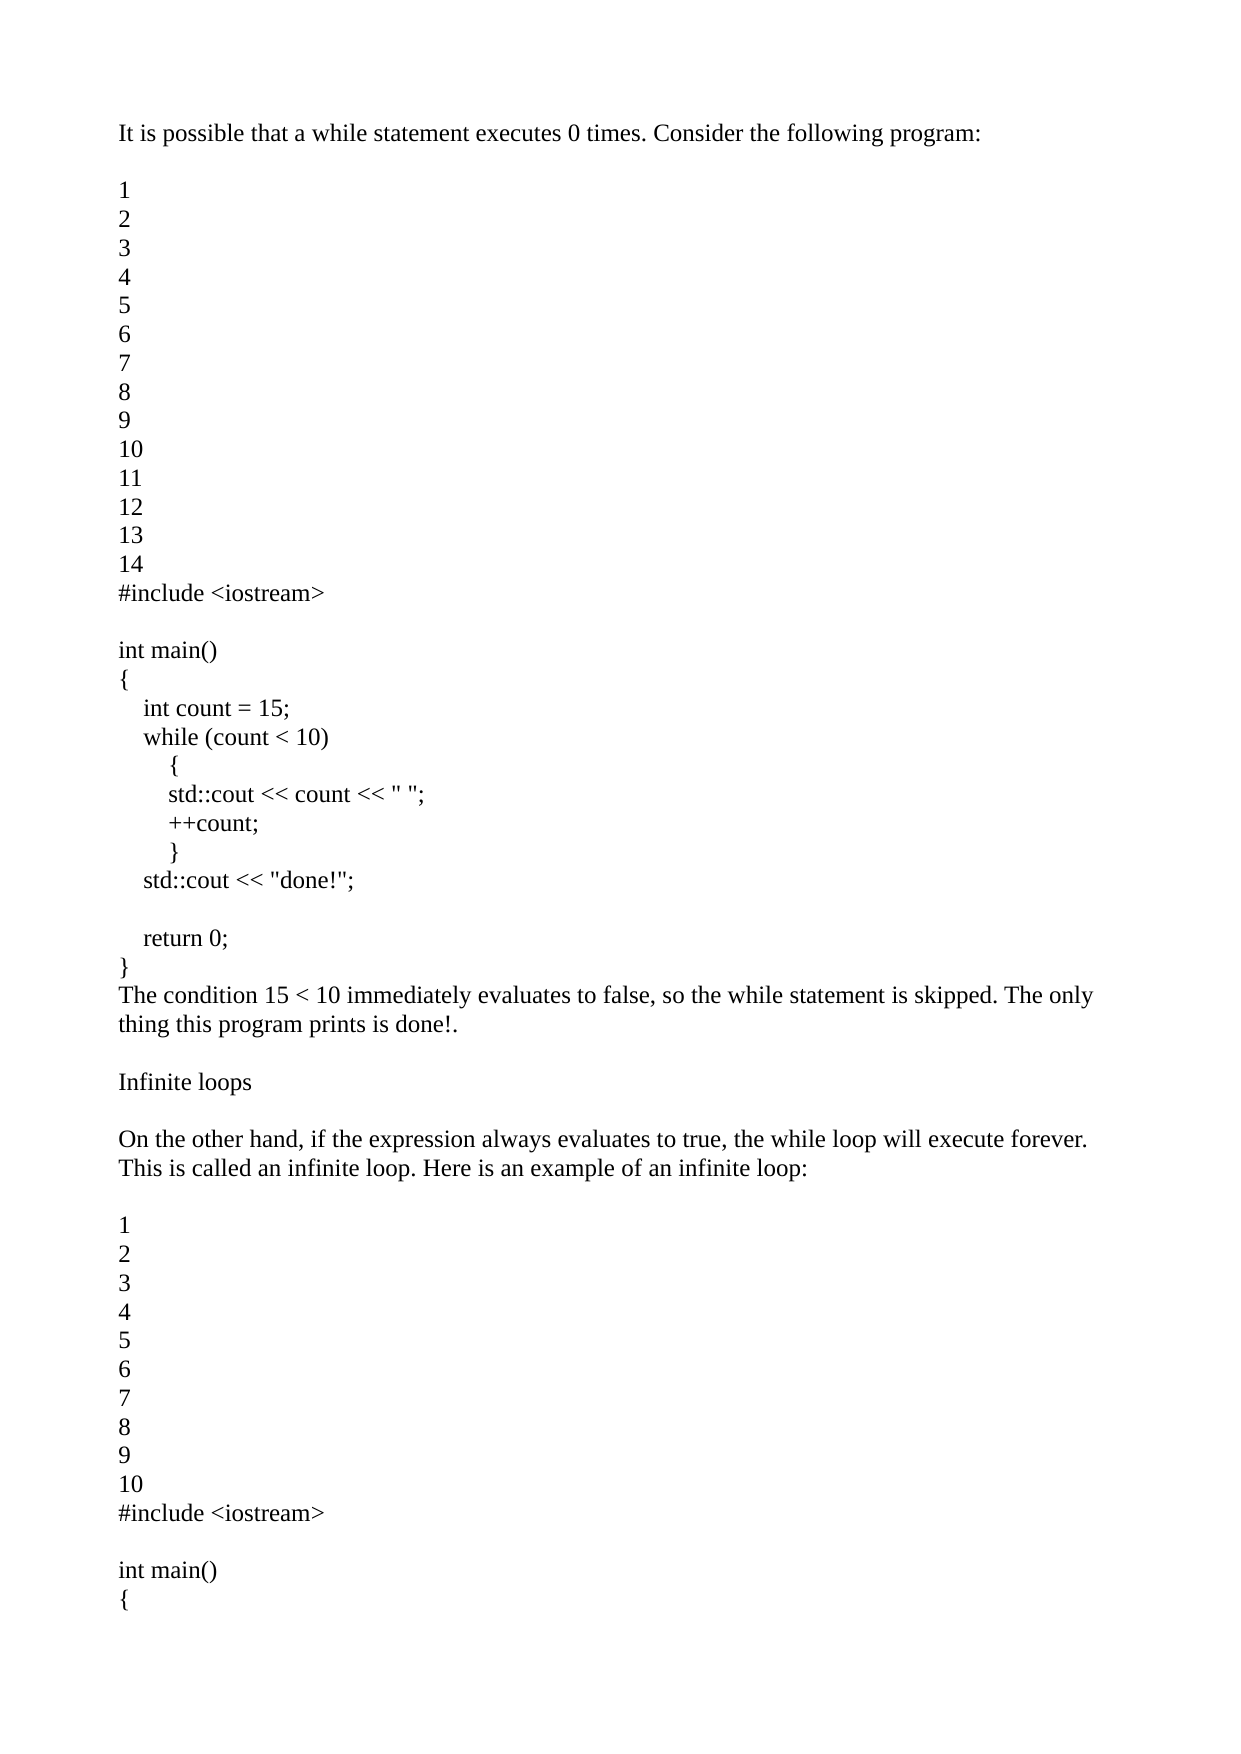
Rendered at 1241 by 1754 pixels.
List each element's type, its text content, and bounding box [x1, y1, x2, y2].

text 4 [118, 262, 1122, 291]
text 6 [118, 1354, 1122, 1383]
text } [118, 952, 1122, 981]
text Infinite loops [118, 1067, 1122, 1096]
text 8 [118, 377, 1122, 406]
text { [118, 664, 1122, 693]
text while (count < 10) [118, 722, 1122, 751]
text 4 [118, 1297, 1122, 1326]
text 8 [118, 1412, 1122, 1441]
text 9 [118, 1441, 1122, 1469]
text ++count; [118, 808, 1122, 837]
text 9 [118, 406, 1122, 434]
text 7 [118, 348, 1122, 377]
text 12 [118, 492, 1122, 521]
text int main() [118, 636, 1122, 664]
text #include <iostream> [118, 578, 1122, 607]
text } [118, 837, 1122, 866]
text int count = 15; [118, 693, 1122, 722]
text { [118, 1584, 1122, 1613]
text 2 [118, 204, 1122, 233]
text int main() [118, 1556, 1122, 1584]
text 6 [118, 319, 1122, 348]
text 3 [118, 1268, 1122, 1297]
text 14 [118, 549, 1122, 578]
text 10 [118, 434, 1122, 463]
text The condition 15 < 10 immediately evaluates to false, so the while statement is skipped. The only thing this program prints is done!. [118, 981, 1122, 1038]
text It is possible that a while statement executes 0 times. Consider the following program: [118, 118, 1122, 147]
text 1 [118, 1211, 1122, 1239]
text 5 [118, 1326, 1122, 1354]
text return 0; [118, 923, 1122, 952]
text 7 [118, 1383, 1122, 1412]
text 10 [118, 1469, 1122, 1498]
text 13 [118, 521, 1122, 549]
text 3 [118, 233, 1122, 262]
text 11 [118, 463, 1122, 492]
text 1 [118, 176, 1122, 204]
text #include <iostream> [118, 1498, 1122, 1527]
text 5 [118, 291, 1122, 319]
text std::cout << count << " "; [118, 779, 1122, 808]
text On the other hand, if the expression always evaluates to true, the while loop will execute forever. This is called an infinite loop. Here is an example of an infinite loop: [118, 1124, 1122, 1182]
text { [118, 751, 1122, 779]
text std::cout << "done!"; [118, 866, 1122, 894]
text 2 [118, 1239, 1122, 1268]
